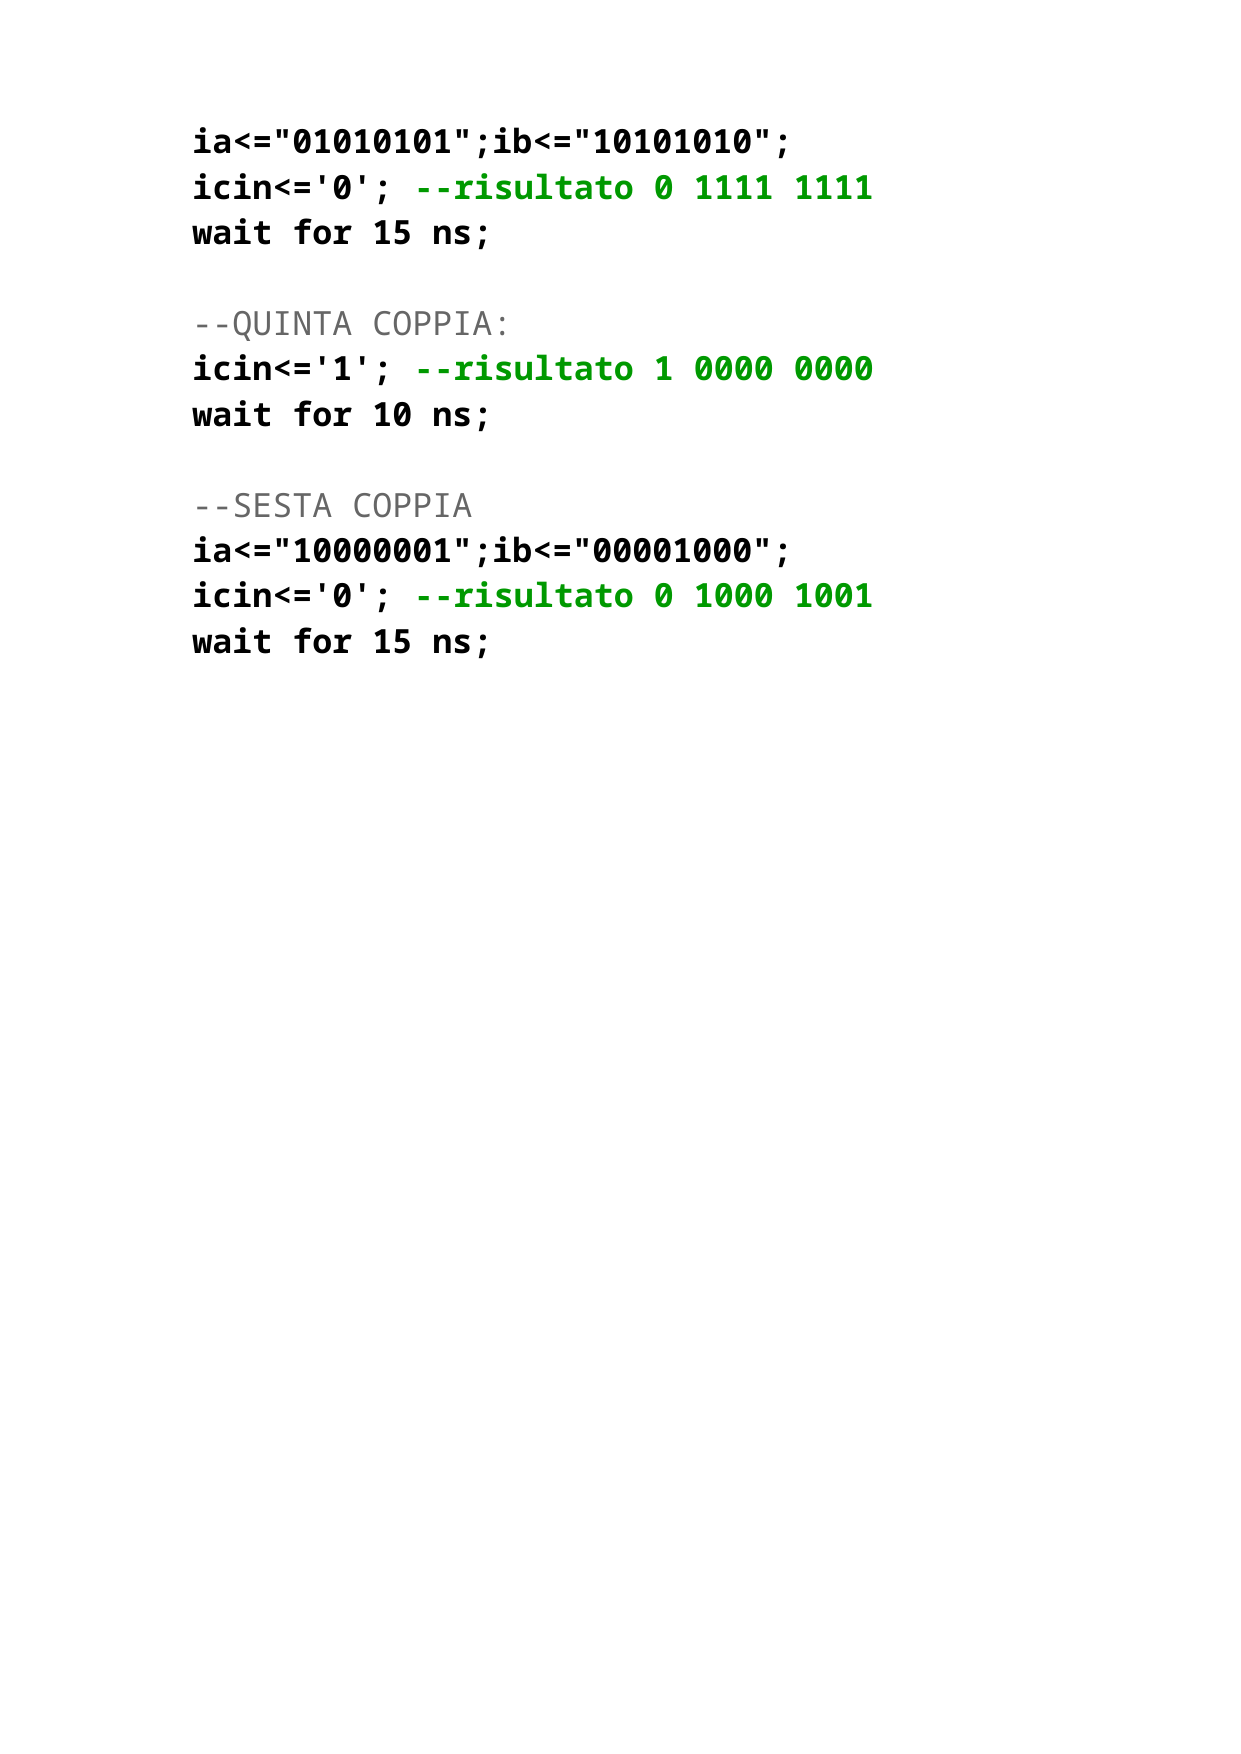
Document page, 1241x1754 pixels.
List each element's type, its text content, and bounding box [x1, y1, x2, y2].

text wait for 15 ns; [118, 618, 1122, 663]
text wait for 10 ns; [118, 391, 1122, 436]
text ia<="01010101";ib<="10101010"; [118, 118, 1122, 163]
text --QUINTA COPPIA: [118, 300, 1122, 345]
text --SESTA COPPIA [118, 481, 1122, 527]
text wait for 15 ns; [118, 209, 1122, 254]
text icin<='1'; --risultato 1 0000 0000 [118, 345, 1122, 391]
text ia<="10000001";ib<="00001000"; [118, 527, 1122, 572]
text icin<='0'; --risultato 0 1111 1111 [118, 163, 1122, 209]
text icin<='0'; --risultato 0 1000 1001 [118, 572, 1122, 618]
